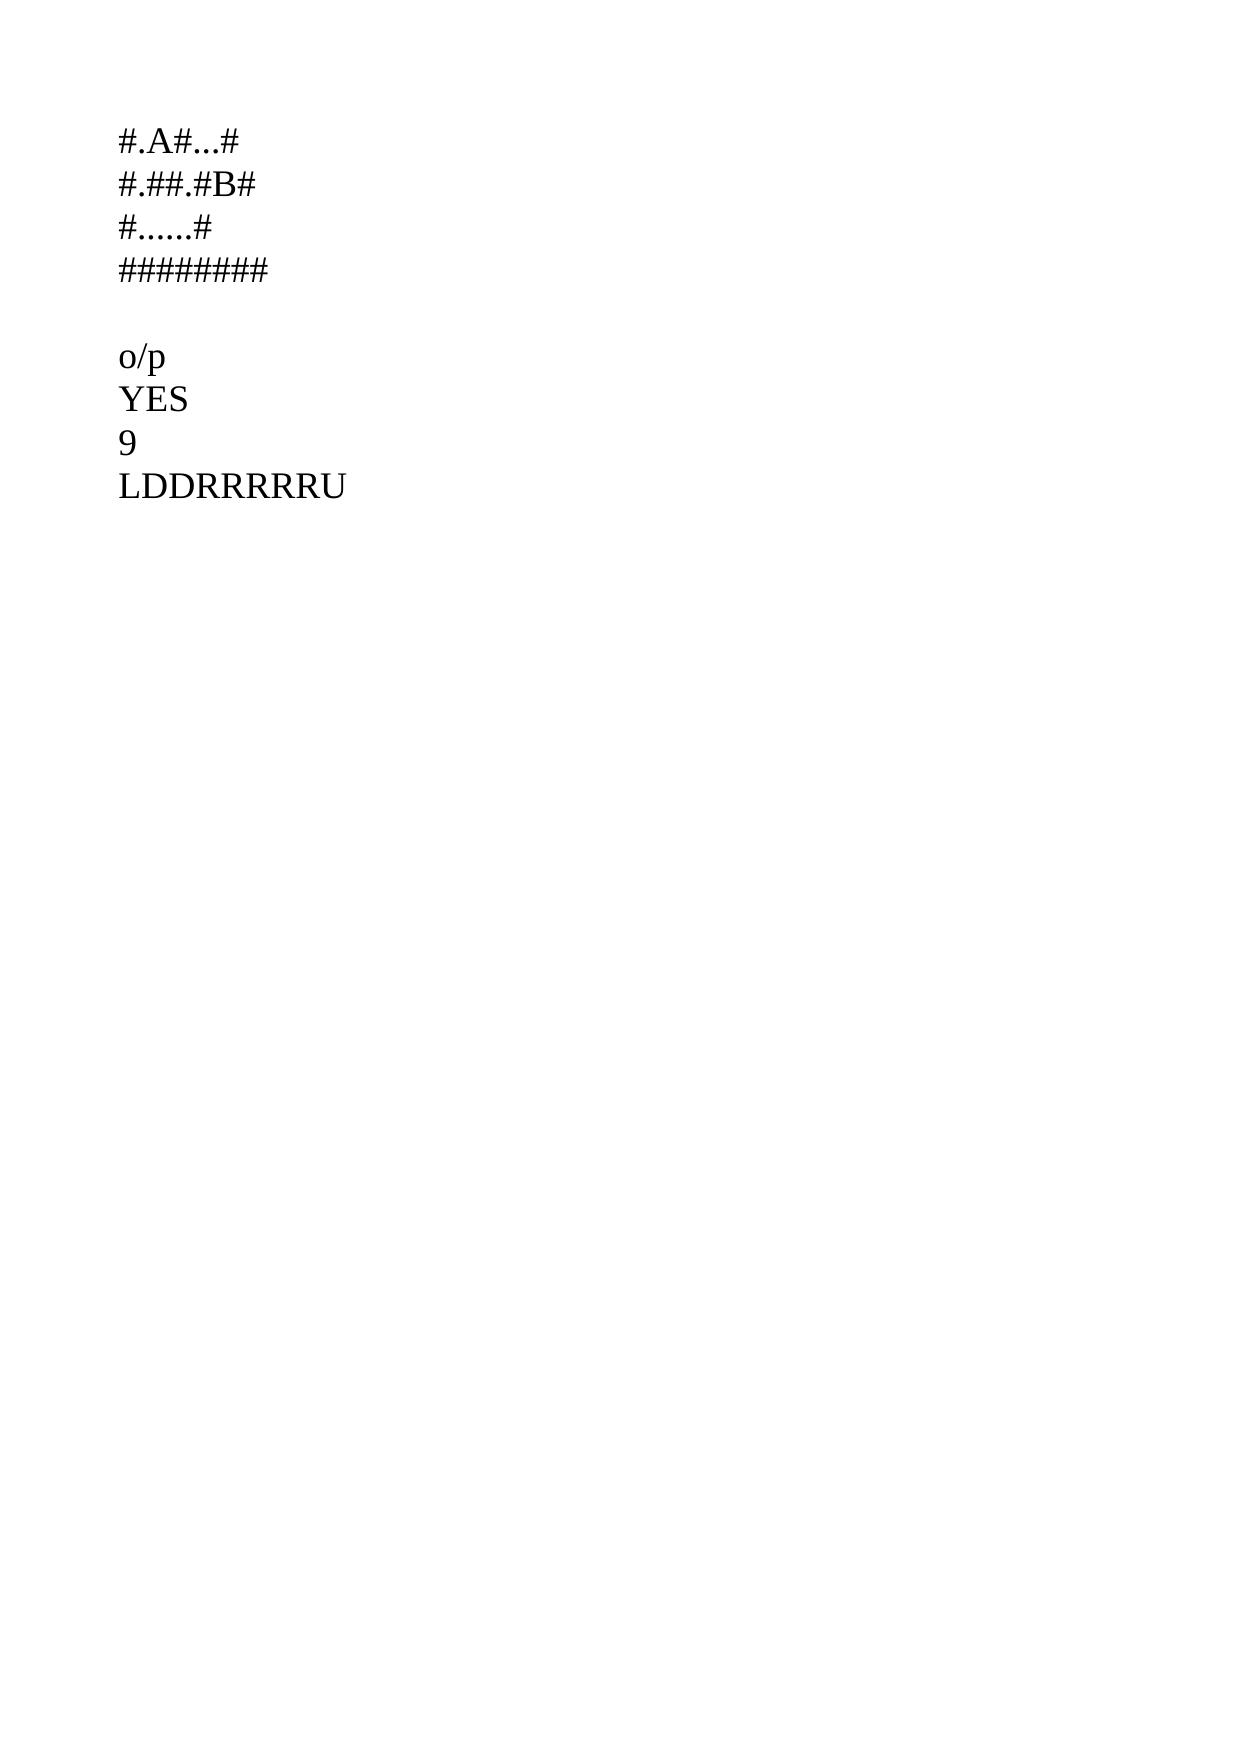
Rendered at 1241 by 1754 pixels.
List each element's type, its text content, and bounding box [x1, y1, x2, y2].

text o/p [118, 334, 1122, 377]
text #.A#...# [118, 118, 1122, 161]
text YES [118, 377, 1122, 420]
text #......# [118, 204, 1122, 247]
text #.##.#B# [118, 161, 1122, 204]
text LDDRRRRRU [118, 463, 1122, 506]
text 9 [118, 420, 1122, 463]
text ######## [118, 247, 1122, 291]
